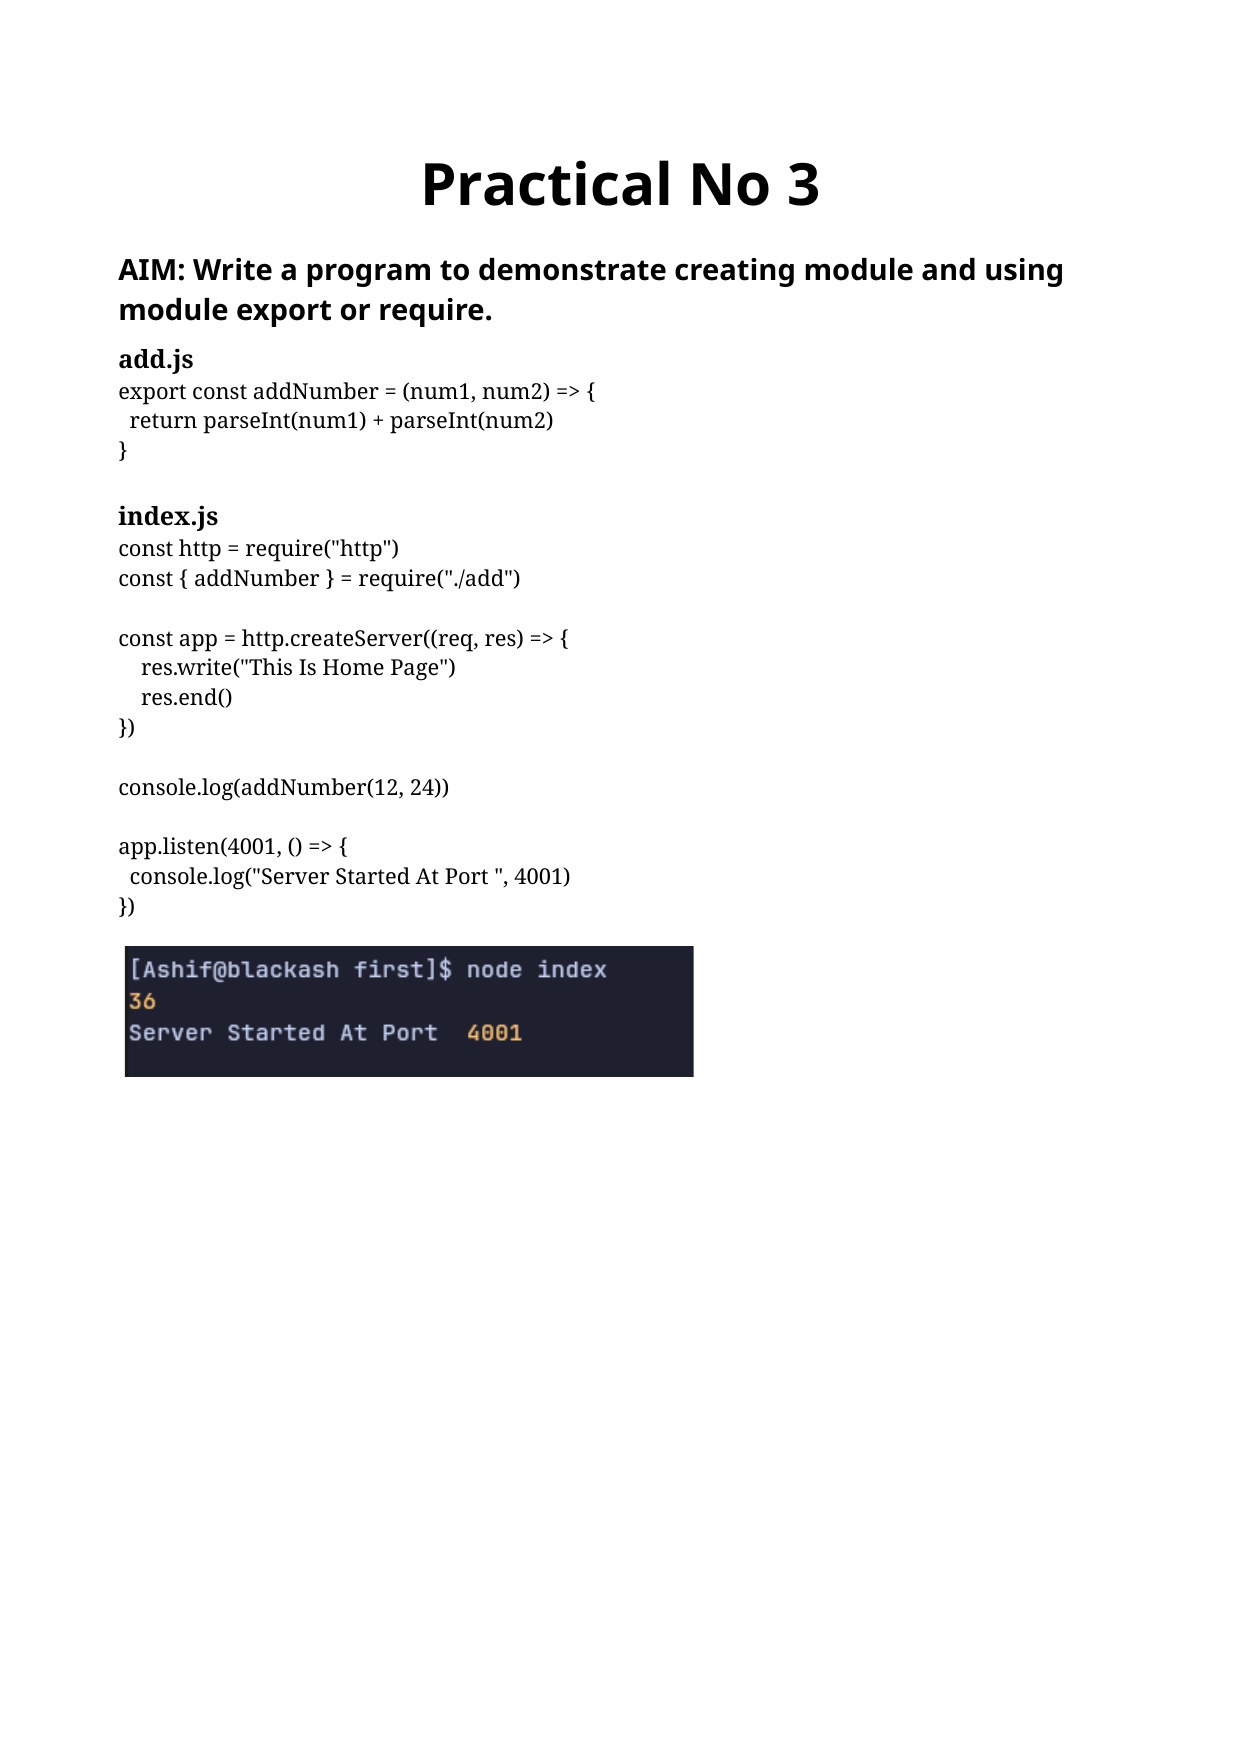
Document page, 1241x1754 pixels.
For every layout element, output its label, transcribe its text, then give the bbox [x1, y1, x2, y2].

text res.end() [118, 682, 1122, 712]
text }) [118, 891, 1122, 920]
text const http = require("http") [118, 533, 1122, 563]
text }) [118, 712, 1122, 742]
text const app = http.createServer((req, res) => { [118, 622, 1122, 652]
subtitle AIM: Write a program to demonstrate creating module and using module export or require. [118, 250, 1122, 329]
picture [124, 946, 694, 1077]
text app.listen(4001, () => { [118, 831, 1122, 861]
text res.write("This Is Home Page") [118, 652, 1122, 682]
title Practical No 3 [118, 143, 1122, 223]
text console.log(addNumber(12, 24)) [118, 771, 1122, 801]
text console.log("Server Started At Port ", 4001) [118, 861, 1122, 891]
text index.js [118, 499, 1122, 533]
text add.js [118, 342, 1122, 376]
text export const addNumber = (num1, num2) => { [118, 376, 1122, 405]
text const { addNumber } = require("./add") [118, 563, 1122, 593]
text } [118, 435, 1122, 465]
text return parseInt(num1) + parseInt(num2) [118, 405, 1122, 435]
